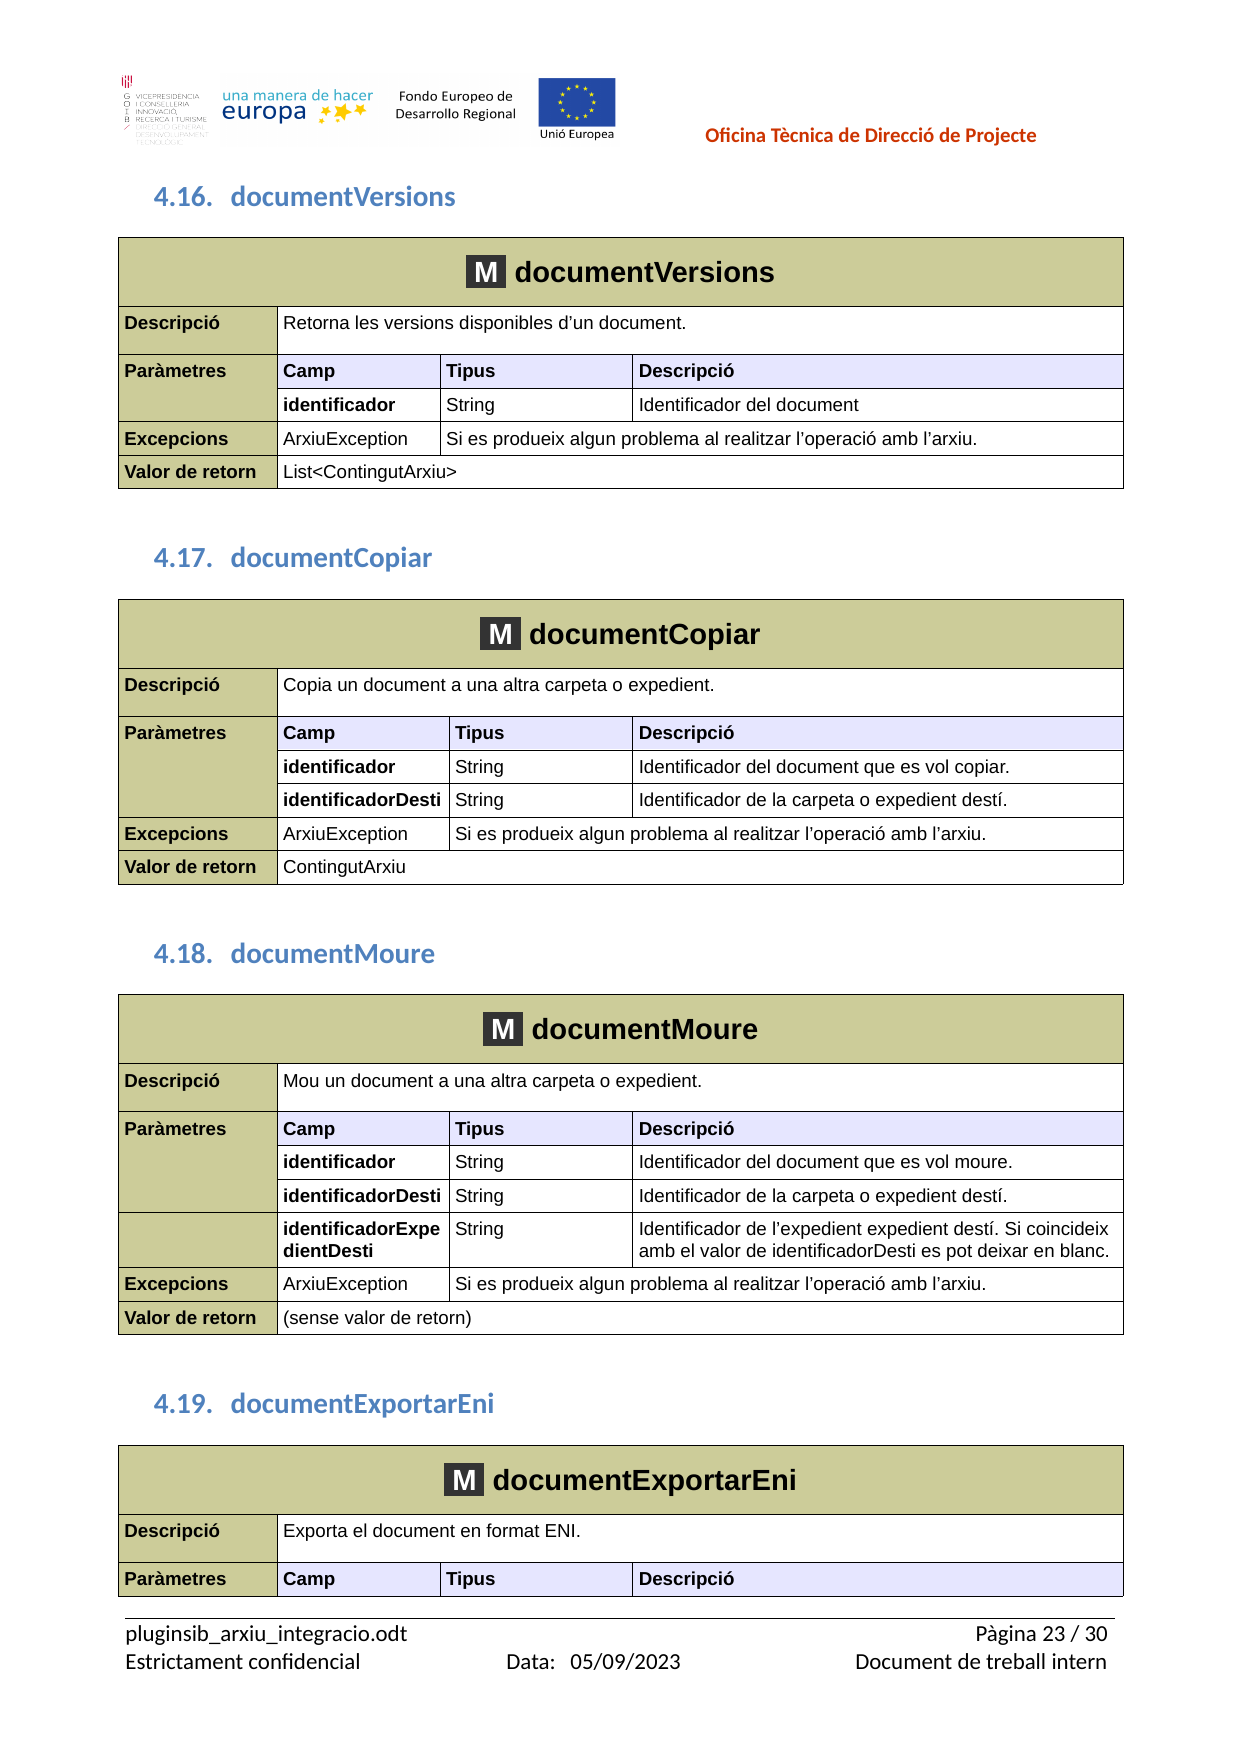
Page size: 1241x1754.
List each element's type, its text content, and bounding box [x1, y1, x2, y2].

table_cell Descripció [633, 1563, 1123, 1596]
table_cell Valor de retorn [119, 456, 277, 488]
table_cell ArxiuException [278, 422, 440, 455]
table_cell Tipus [441, 355, 632, 388]
table_cell ArxiuException [278, 818, 449, 850]
table_cell Mou un document a una altra carpeta o expedient. [278, 1064, 1123, 1111]
table_cell ContingutArxiu [278, 851, 1123, 884]
table_cell identificador [278, 389, 440, 421]
table_cell Excepcions [119, 818, 277, 850]
table_header M documentMoure [119, 995, 1123, 1063]
table_cell Tipus [450, 717, 632, 749]
subtitle documentVersions [153, 178, 1122, 213]
table_cell Tipus [450, 1112, 632, 1145]
table_cell Descripció [119, 1515, 277, 1562]
table_cell Camp [278, 355, 440, 388]
table_cell Descripció [119, 307, 277, 354]
table_cell Descripció [119, 1064, 277, 1111]
table_cell Paràmetres [119, 355, 277, 421]
table_cell String [450, 1146, 632, 1178]
table_cell Copia un document a una altra carpeta o expedient. [278, 669, 1123, 716]
subtitle documentMoure [153, 935, 1122, 971]
table_cell Identificador del document que es vol copiar. [633, 751, 1123, 783]
table_cell ArxiuException [278, 1268, 449, 1301]
table_cell String [450, 1213, 632, 1267]
table_cell String [441, 389, 632, 421]
table_cell String [450, 784, 632, 817]
table_cell identificadorExpedientDesti [278, 1213, 449, 1267]
table_cell Exporta el document en format ENI. [278, 1515, 1123, 1562]
table_cell identificador [278, 751, 449, 783]
table_cell Paràmetres [119, 717, 277, 817]
table_cell Si es produeix algun problema al realitzar l’operació amb l’arxiu. [450, 818, 1123, 850]
table_cell Identificador de la carpeta o expedient destí. [633, 784, 1123, 817]
table_cell Descripció [633, 355, 1123, 388]
table_cell Camp [278, 1112, 449, 1145]
table_cell identificadorDesti [278, 1180, 449, 1212]
subtitle documentCopiar [153, 539, 1122, 575]
table_cell Identificador del document [633, 389, 1123, 421]
table_cell Identificador de l’expedient expedient destí. Si coincideix amb el valor de identificadorDesti es pot deixar en blanc. [633, 1213, 1123, 1267]
table_cell (sense valor de retorn) [278, 1302, 1123, 1334]
table_cell Retorna les versions disponibles d’un document. [278, 307, 1123, 354]
table_cell Tipus [441, 1563, 632, 1596]
table_cell Descripció [633, 717, 1123, 749]
subtitle documentExportarEni [153, 1386, 1122, 1421]
table_cell Camp [278, 1563, 440, 1596]
table_cell Descripció [633, 1112, 1123, 1145]
table_cell identificadorDesti [278, 784, 449, 817]
table_cell Valor de retorn [119, 1302, 277, 1334]
table_cell Excepcions [119, 422, 277, 455]
table_cell Si es produeix algun problema al realitzar l’operació amb l’arxiu. [441, 422, 1123, 455]
table_cell String [450, 1180, 632, 1212]
table_cell [119, 1213, 277, 1267]
table_cell Identificador de la carpeta o expedient destí. [633, 1180, 1123, 1212]
table_cell Paràmetres [119, 1112, 277, 1212]
picture [118, 73, 213, 147]
table_cell Paràmetres [119, 1563, 277, 1596]
table_header M documentVersions [119, 238, 1123, 306]
table_cell String [450, 751, 632, 783]
picture [219, 73, 621, 147]
table_cell identificador [278, 1146, 449, 1178]
table_cell Valor de retorn [119, 851, 277, 884]
table_cell Descripció [119, 669, 277, 716]
table_cell Identificador del document que es vol moure. [633, 1146, 1123, 1178]
table_cell Camp [278, 717, 449, 749]
table_header M documentExportarEni [119, 1446, 1123, 1514]
table_cell Excepcions [119, 1268, 277, 1301]
table_header M documentCopiar [119, 600, 1123, 668]
table_cell Si es produeix algun problema al realitzar l’operació amb l’arxiu. [450, 1268, 1123, 1301]
table_cell List<ContingutArxiu> [278, 456, 1123, 488]
